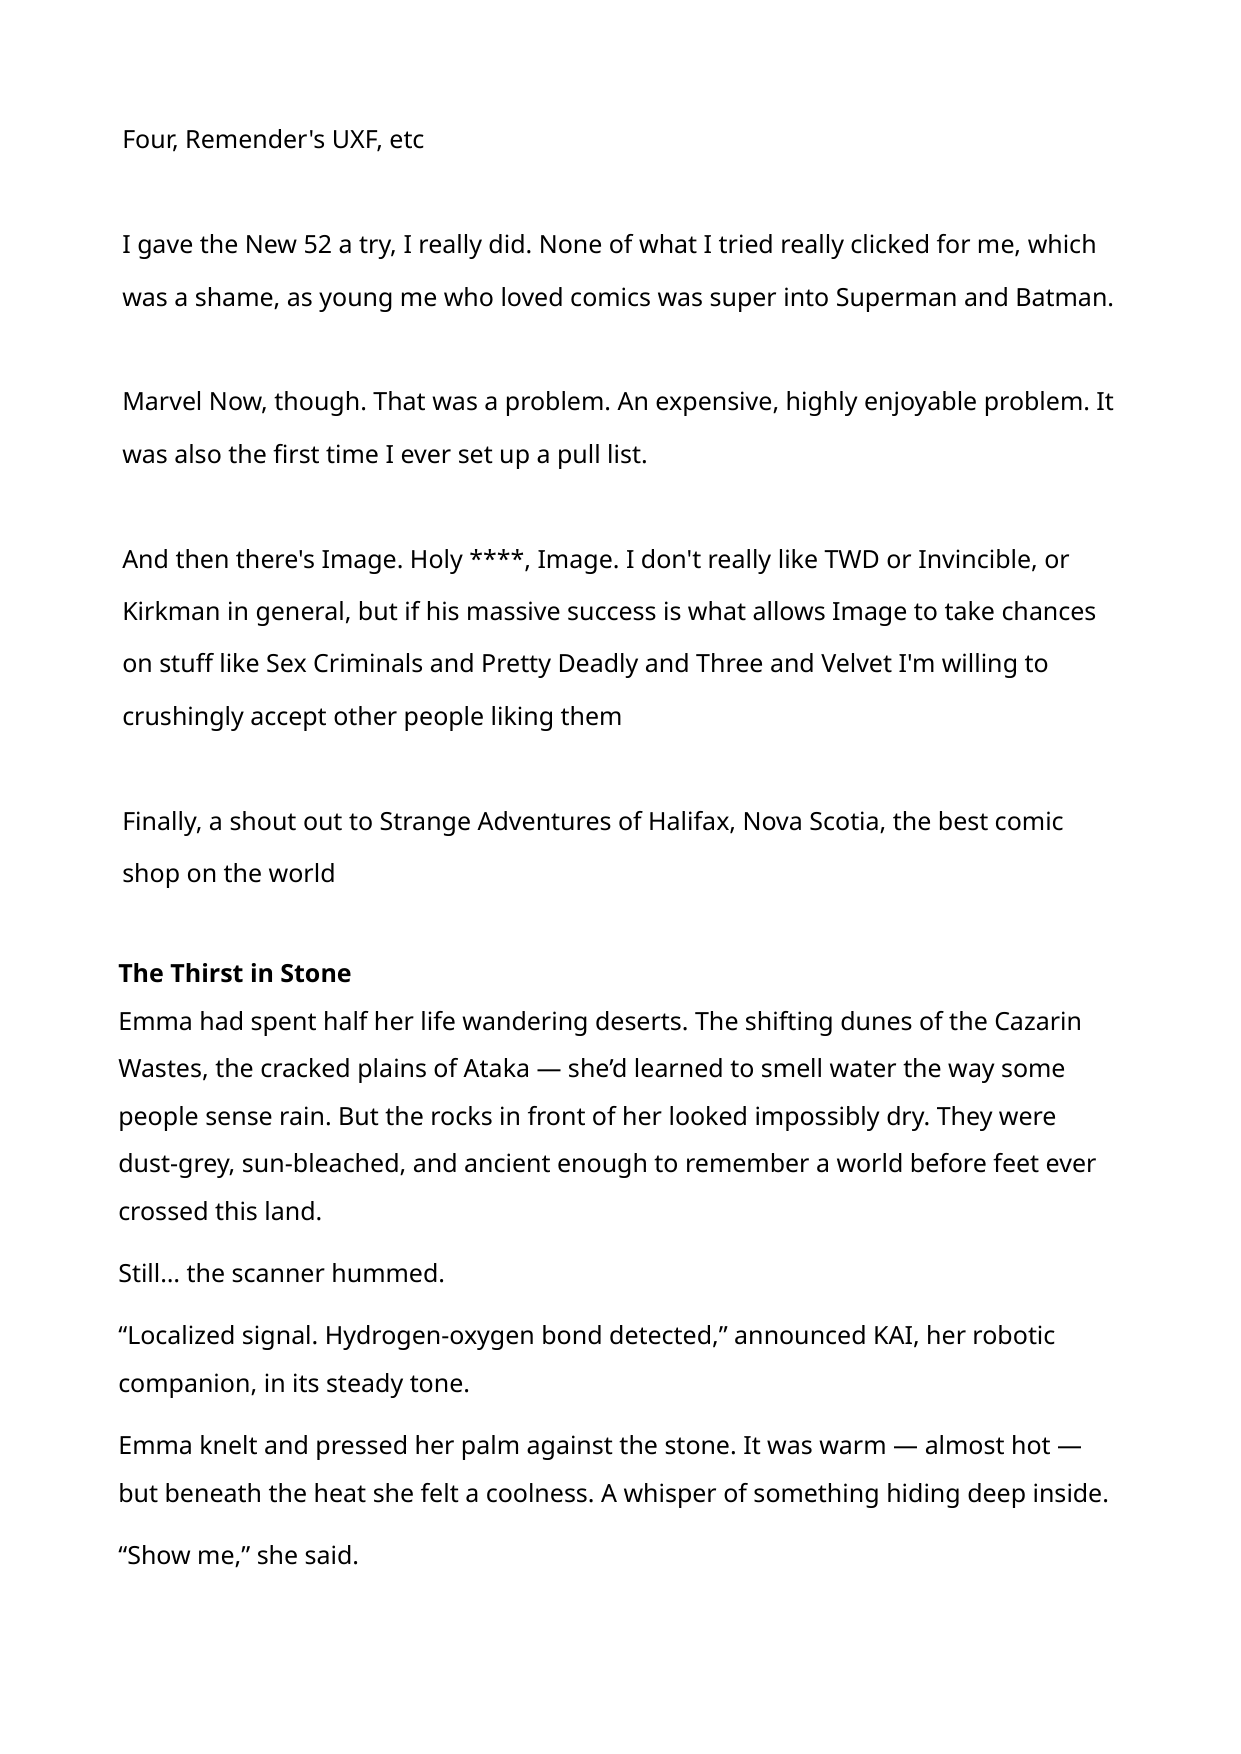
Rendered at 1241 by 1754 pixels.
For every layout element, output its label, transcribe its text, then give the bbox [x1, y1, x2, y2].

text Emma knelt and pressed her palm against the stone. It was warm — almost hot — but beneath the heat she felt a coolness. A whisper of something hiding deep inside. [118, 1428, 1122, 1509]
text Emma had spent half her life wandering deserts. The shifting dunes of the Cazarin Wastes, the cracked plains of Ataka — she’d learned to smell water the way some people sense rain. But the rocks in front of her looked impossibly dry. They were dust-grey, sun-bleached, and ancient enough to remember a world before feet ever crossed this land. [118, 1003, 1122, 1228]
text The Thirst in Stone [118, 956, 1122, 990]
text “Show me,” she said. [118, 1538, 1122, 1572]
text Still… the scanner hummed. [118, 1256, 1122, 1290]
text Four, Remender's UXF, etc I gave the New 52 a try, I really did. None of what I tried really clicked for me, which was a shame, as young me who loved comics was super into Superman and Batman. Marvel Now, though. That was a problem. An expensive, highly enjoyable problem. It was also the first time I ever set up a pull list. And then there's Image. Holy ****, Image. I don't really like TWD or Invincible, or Kirkman in general, but if his massive success is what allows Image to take chances on stuff like Sex Criminals and Pretty Deadly and Three and Velvet I'm willing to crushingly accept other people liking them Finally, a shout out to Strange Adventures of Halifax, Nova Scotia, the best comic shop on the world [118, 118, 1122, 894]
text “Localized signal. Hydrogen-oxygen bond detected,” announced KAI, her robotic companion, in its steady tone. [118, 1318, 1122, 1400]
